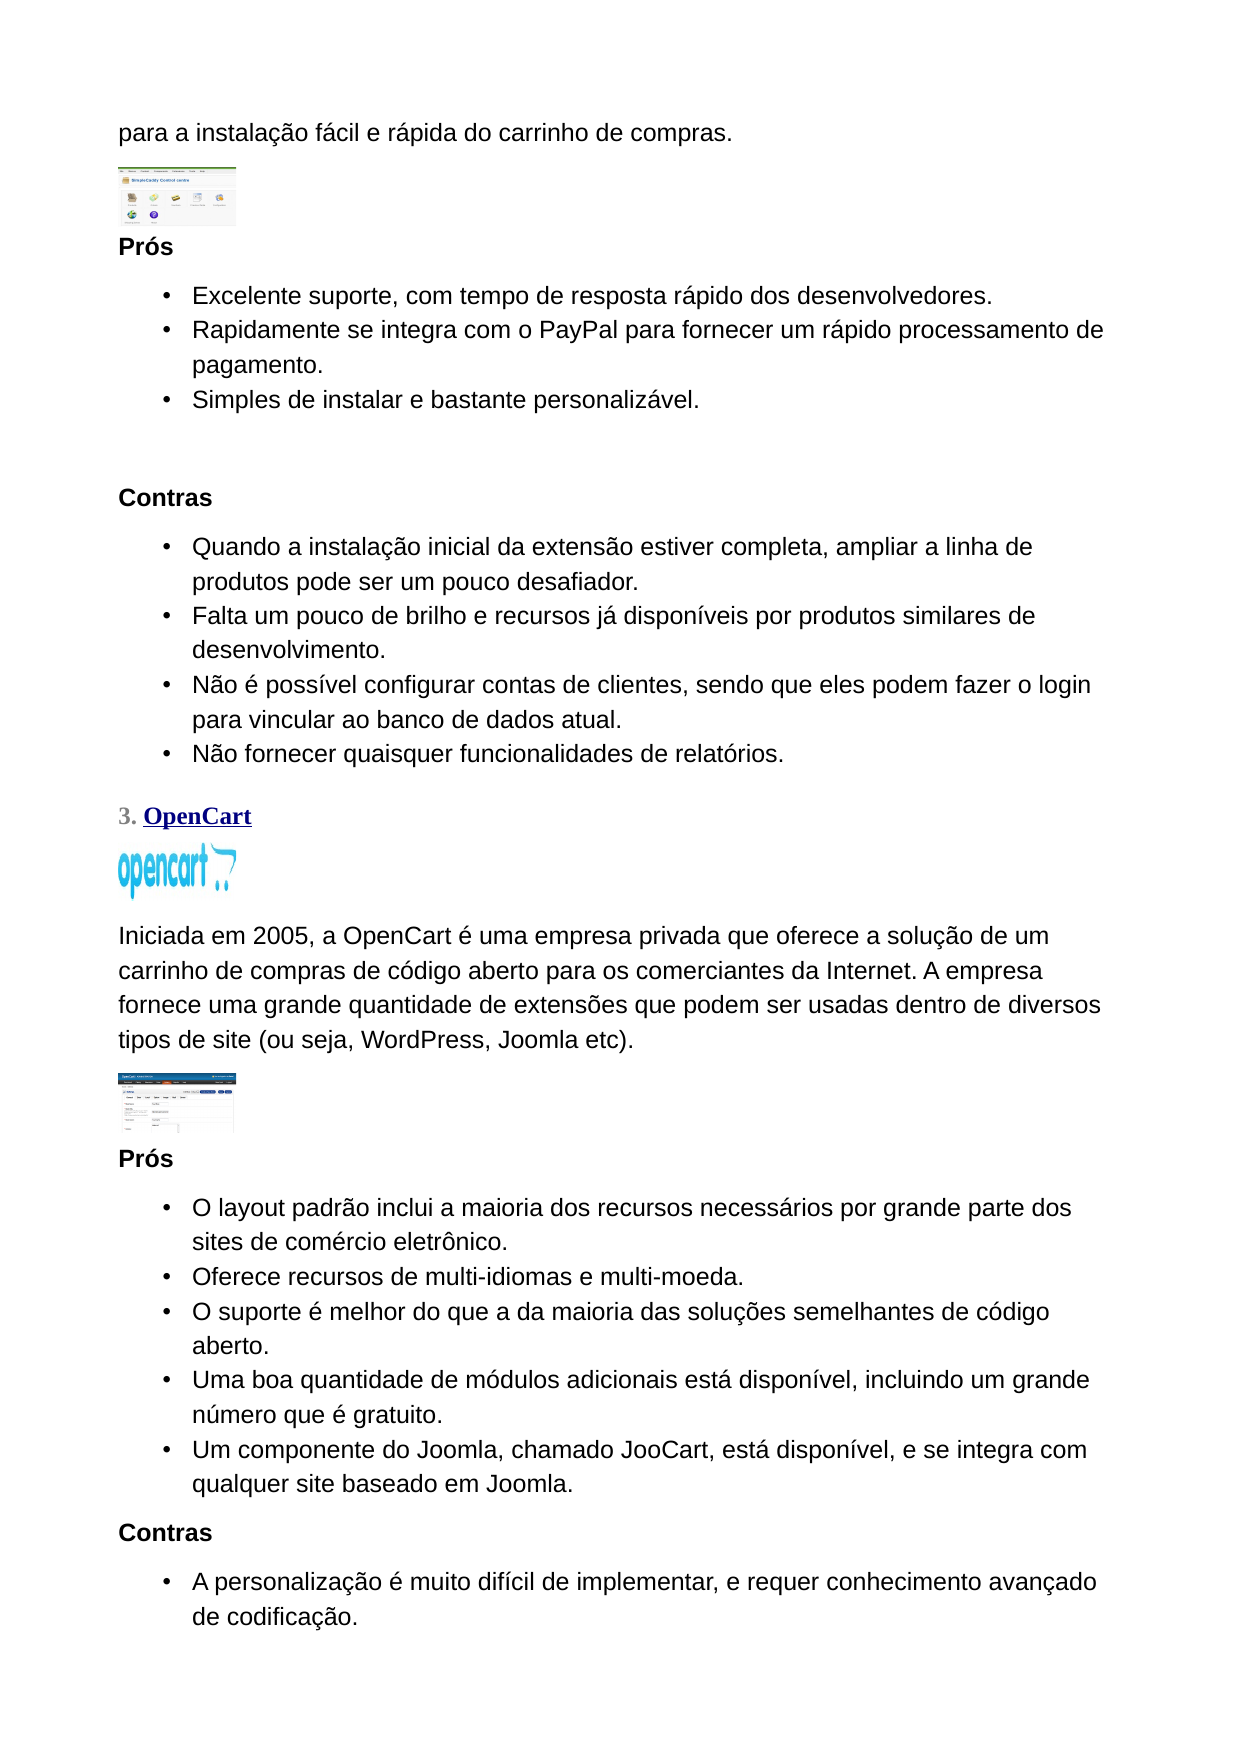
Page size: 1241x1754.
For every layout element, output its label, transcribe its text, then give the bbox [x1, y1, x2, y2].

list Excelente suporte, com tempo de resposta rápido dos desenvolvedores. [162, 281, 1122, 310]
text Prós [118, 167, 1122, 261]
text Contras [118, 483, 1122, 512]
list Simples de instalar e bastante personalizável. [162, 384, 1122, 413]
text Iniciada em 2005, a OpenCart é uma empresa privada que oferece a solução de um carrinho de compras de código aberto para os comerciantes da Internet. A empresa fornece uma grande quantidade de extensões que podem ser usadas dentro de diversos tipos de site (ou seja, WordPress, Joomla etc). [118, 921, 1122, 1053]
text Contras [118, 1518, 1122, 1547]
picture [118, 1073, 237, 1133]
list Não é possível configurar contas de clientes, sendo que eles podem fazer o login para vincular ao banco de dados atual. [162, 670, 1122, 733]
picture [118, 167, 237, 227]
list Falta um pouco de brilho e recursos já disponíveis por produtos similares de desenvolvimento. [162, 601, 1122, 664]
text Prós [118, 1074, 1122, 1172]
subtitle 3. OpenCart [118, 801, 1122, 829]
list Rapidamente se integra com o PayPal para fornecer um rápido processamento de pagamento. [162, 316, 1122, 379]
list O suporte é melhor do que a da maioria das soluções semelhantes de código aberto. [162, 1296, 1122, 1360]
list Oferece recursos de multi-idiomas e multi-moeda. [162, 1262, 1122, 1291]
list Um componente do Joomla, chamado JooCart, está disponível, e se integra com qualquer site baseado em Joomla. [162, 1434, 1122, 1498]
list Uma boa quantidade de módulos adicionais está disponível, incluindo um grande número que é gratuito. [162, 1366, 1122, 1429]
list Não fornecer quaisquer funcionalidades de relatórios. [162, 739, 1122, 768]
picture [118, 842, 237, 901]
text para a instalação fácil e rápida do carrinho de compras. [118, 118, 1122, 147]
list Quando a instalação inicial da extensão estiver completa, ampliar a linha de produtos pode ser um pouco desafiador. [162, 532, 1122, 595]
list A personalização é muito difícil de implementar, e requer conhecimento avançado de codificação. [162, 1567, 1122, 1631]
list O layout padrão inclui a maioria dos recursos necessários por grande parte dos sites de comércio eletrônico. [162, 1193, 1122, 1256]
